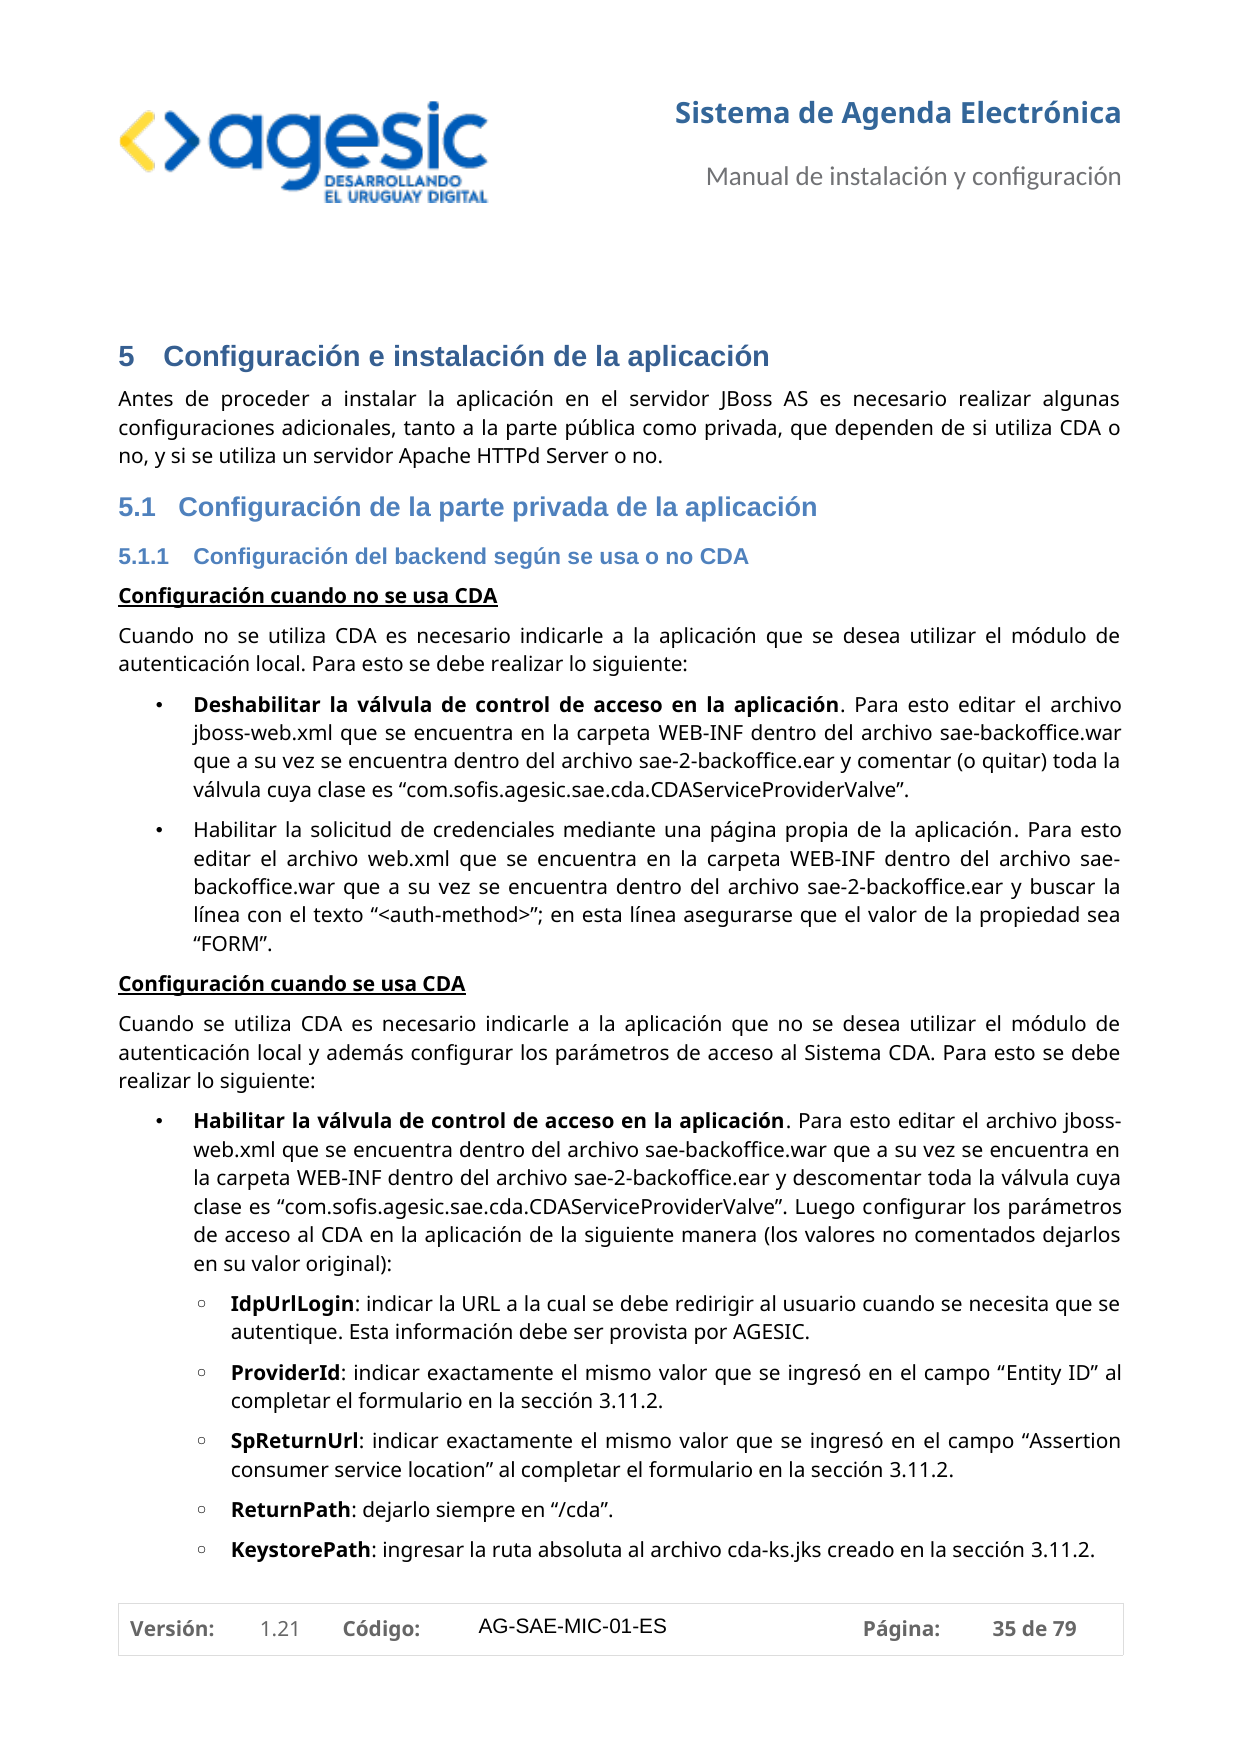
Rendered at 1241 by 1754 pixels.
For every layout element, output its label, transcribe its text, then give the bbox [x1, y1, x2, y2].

text Cuando se utiliza CDA es necesario indicarle a la aplicación que no se desea utilizar el módulo de autenticación local y además configurar los parámetros de acceso al Sistema CDA. Para esto se debe realizar lo siguiente: [118, 1009, 1122, 1095]
list KeystorePath: ingresar la ruta absoluta al archivo cda-ks.jks creado en la sección 3.11.2. [193, 1535, 1122, 1563]
text Configuración cuando se usa CDA [118, 969, 1122, 998]
text Antes de proceder a instalar la aplicación en el servidor JBoss AS es necesario realizar algunas configuraciones adicionales, tanto a la parte pública como privada, que dependen de si utiliza CDA o no, y si se utiliza un servidor Apache HTTPd Server o no. [118, 384, 1122, 470]
list IdpUrlLogin: indicar la URL a la cual se debe redirigir al usuario cuando se necesita que se autentique. Esta información debe ser provista por AGESIC. [193, 1289, 1122, 1346]
list Deshabilitar la válvula de control de acceso en la aplicación. Para esto editar el archivo jboss-web.xml que se encuentra en la carpeta WEB-INF dentro del archivo sae-backoffice.war que a su vez se encuentra dentro del archivo sae-2-backoffice.ear y comentar (o quitar) toda la válvula cuya clase es “com.sofis.agesic.sae.cda.CDAServiceProviderValve”. [156, 690, 1122, 803]
list Habilitar la solicitud de credenciales mediante una página propia de la aplicación. Para esto editar el archivo web.xml que se encuentra en la carpeta WEB-INF dentro del archivo sae-backoffice.war que a su vez se encuentra dentro del archivo sae-2-backoffice.ear y buscar la línea con el texto “<auth-method>”; en esta línea asegurarse que el valor de la propiedad sea “FORM”. [156, 815, 1122, 957]
text Configuración cuando no se usa CDA [118, 581, 1122, 609]
list SpReturnUrl: indicar exactamente el mismo valor que se ingresó en el campo “Assertion consumer service location” al completar el formulario en la sección 3.11.2. [193, 1426, 1122, 1483]
list ReturnPath: dejarlo siempre en “/cda”. [193, 1495, 1122, 1523]
list ProviderId: indicar exactamente el mismo valor que se ingresó en el campo “Entity ID” al completar el formulario en la sección 3.11.2. [193, 1358, 1122, 1414]
list Habilitar la válvula de control de acceso en la aplicación. Para esto editar el archivo jboss-web.xml que se encuentra dentro del archivo sae-backoffice.war que a su vez se encuentra en la carpeta WEB-INF dentro del archivo sae-2-backoffice.ear y descomentar toda la válvula cuya clase es “com.sofis.agesic.sae.cda.CDAServiceProviderValve”. Luego configurar los parámetros de acceso al CDA en la aplicación de la siguiente manera (los valores no comentados dejarlos en su valor original): [156, 1107, 1122, 1277]
subtitle Configuración de la parte privada de la aplicación [118, 491, 1122, 522]
text Cuando no se utiliza CDA es necesario indicarle a la aplicación que se desea utilizar el módulo de autenticación local. Para esto se debe realizar lo siguiente: [118, 621, 1122, 678]
subtitle Configuración del backend según se usa o no CDA [118, 543, 1122, 569]
subtitle Configuración e instalación de la aplicación [118, 339, 1122, 373]
picture [119, 101, 489, 203]
